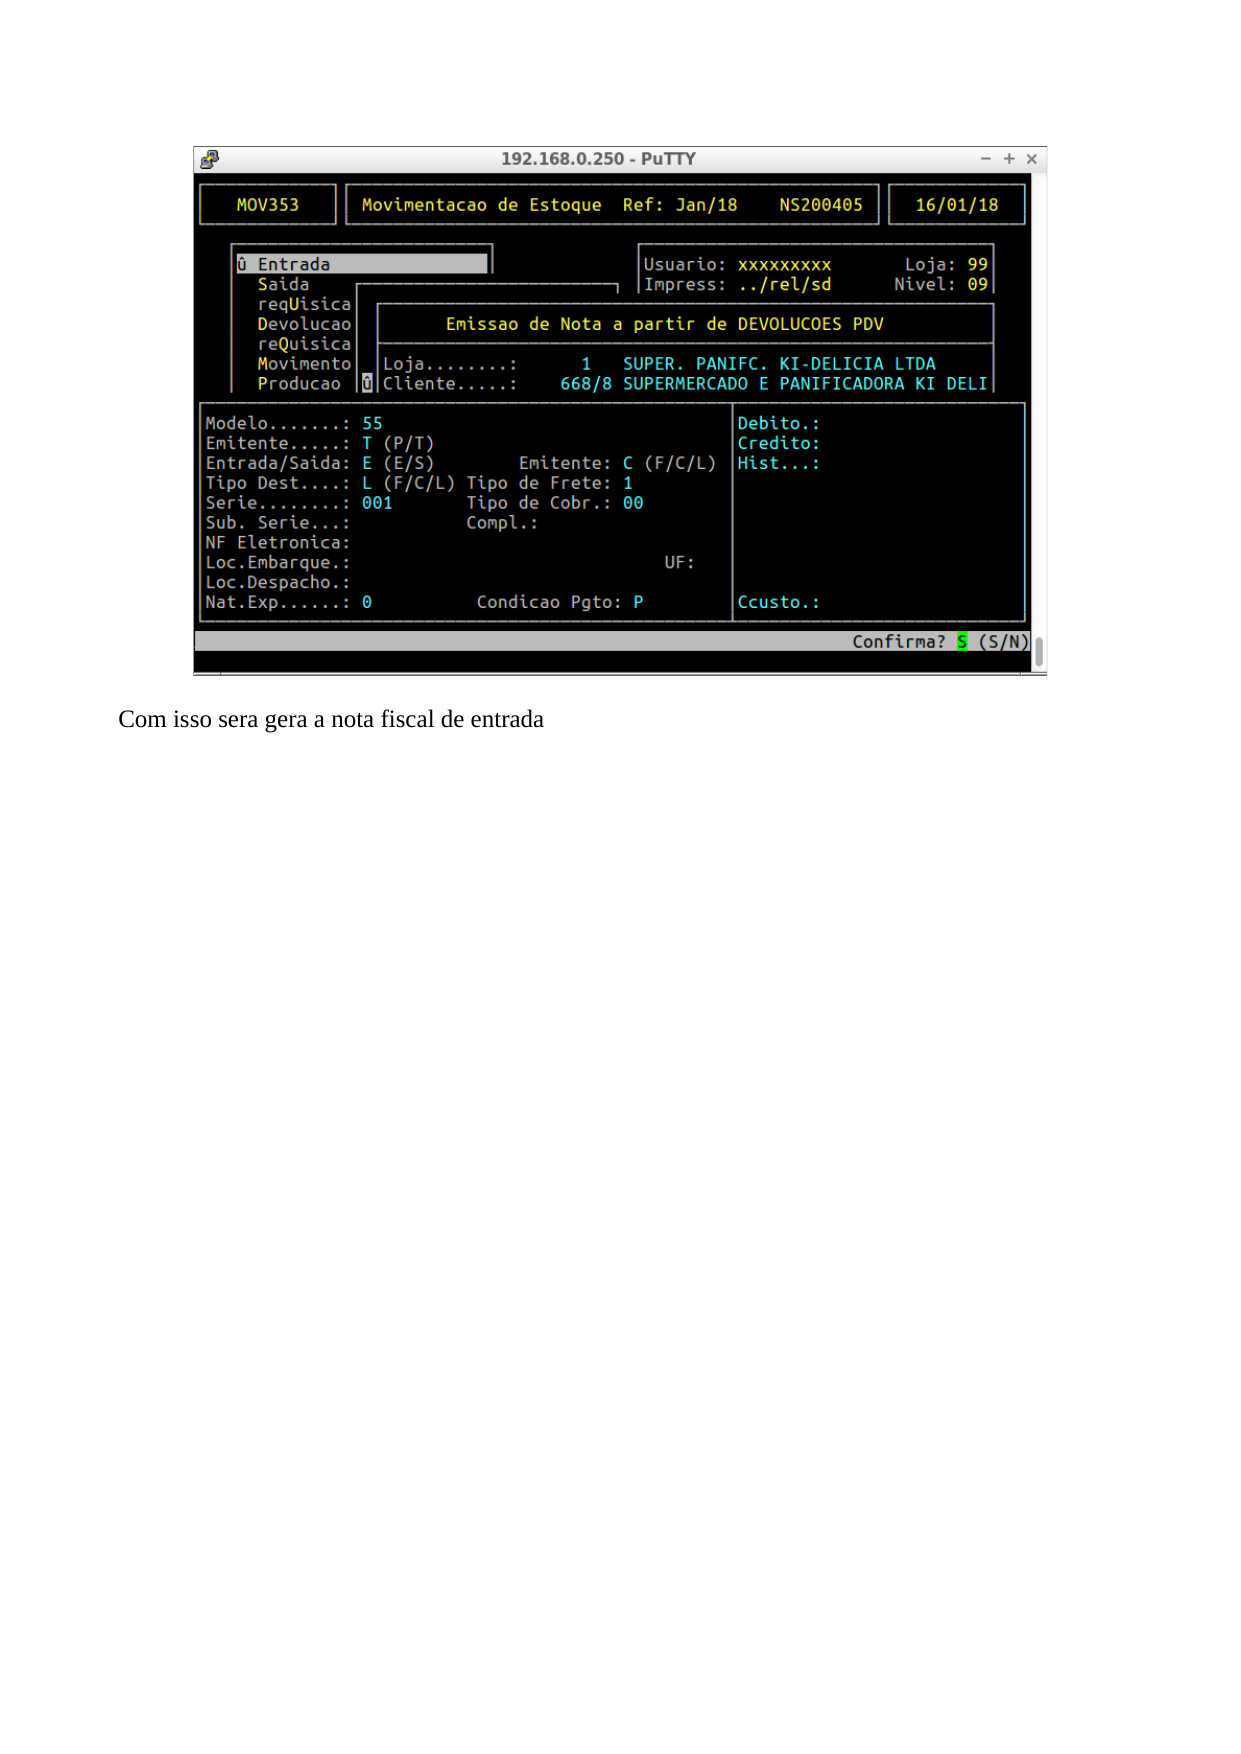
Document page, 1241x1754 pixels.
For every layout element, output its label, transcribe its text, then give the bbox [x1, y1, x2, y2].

text Com isso sera gera a nota fiscal de entrada [118, 704, 1122, 733]
picture [193, 146, 1048, 676]
